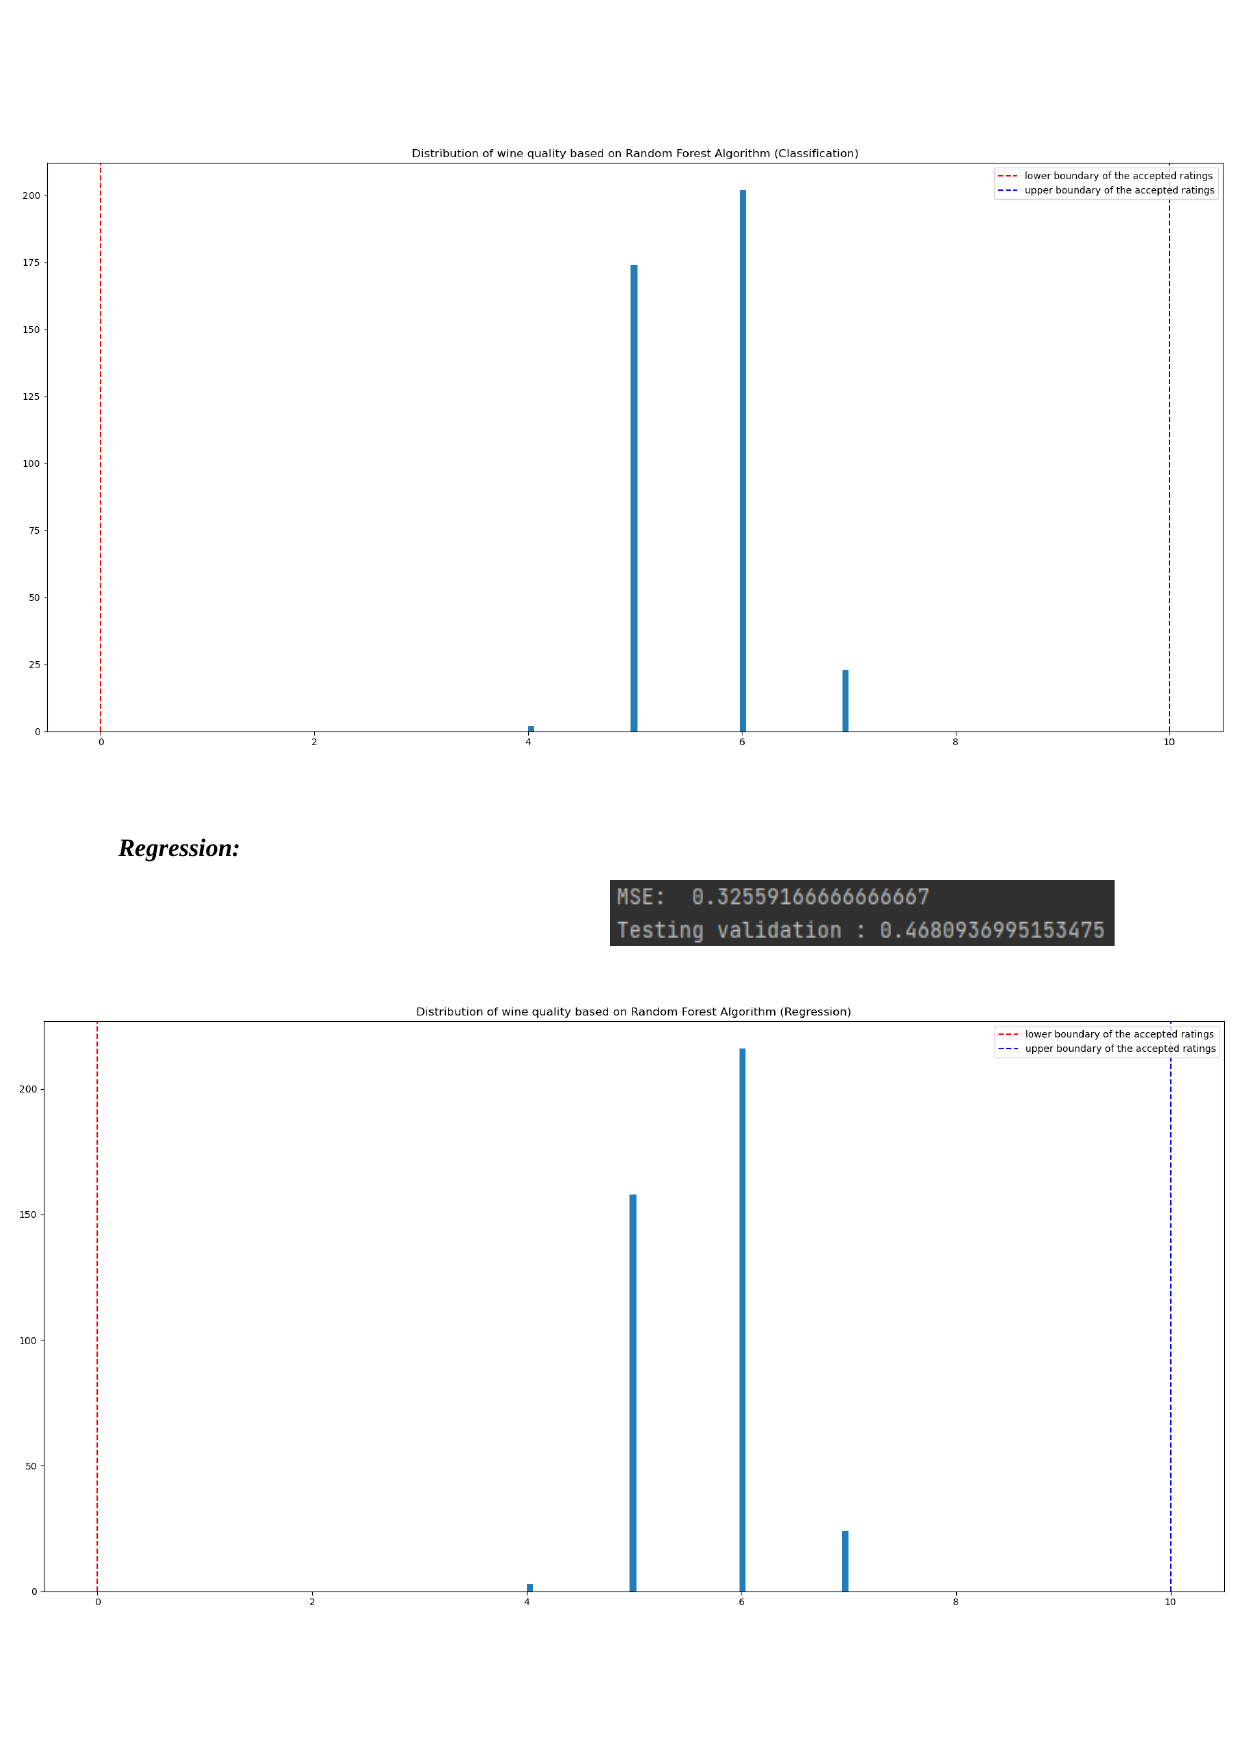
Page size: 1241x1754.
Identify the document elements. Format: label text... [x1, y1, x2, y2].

picture [14, 1005, 1226, 1607]
text Regression: [118, 833, 1122, 861]
picture [610, 880, 1115, 946]
picture [14, 146, 1226, 747]
